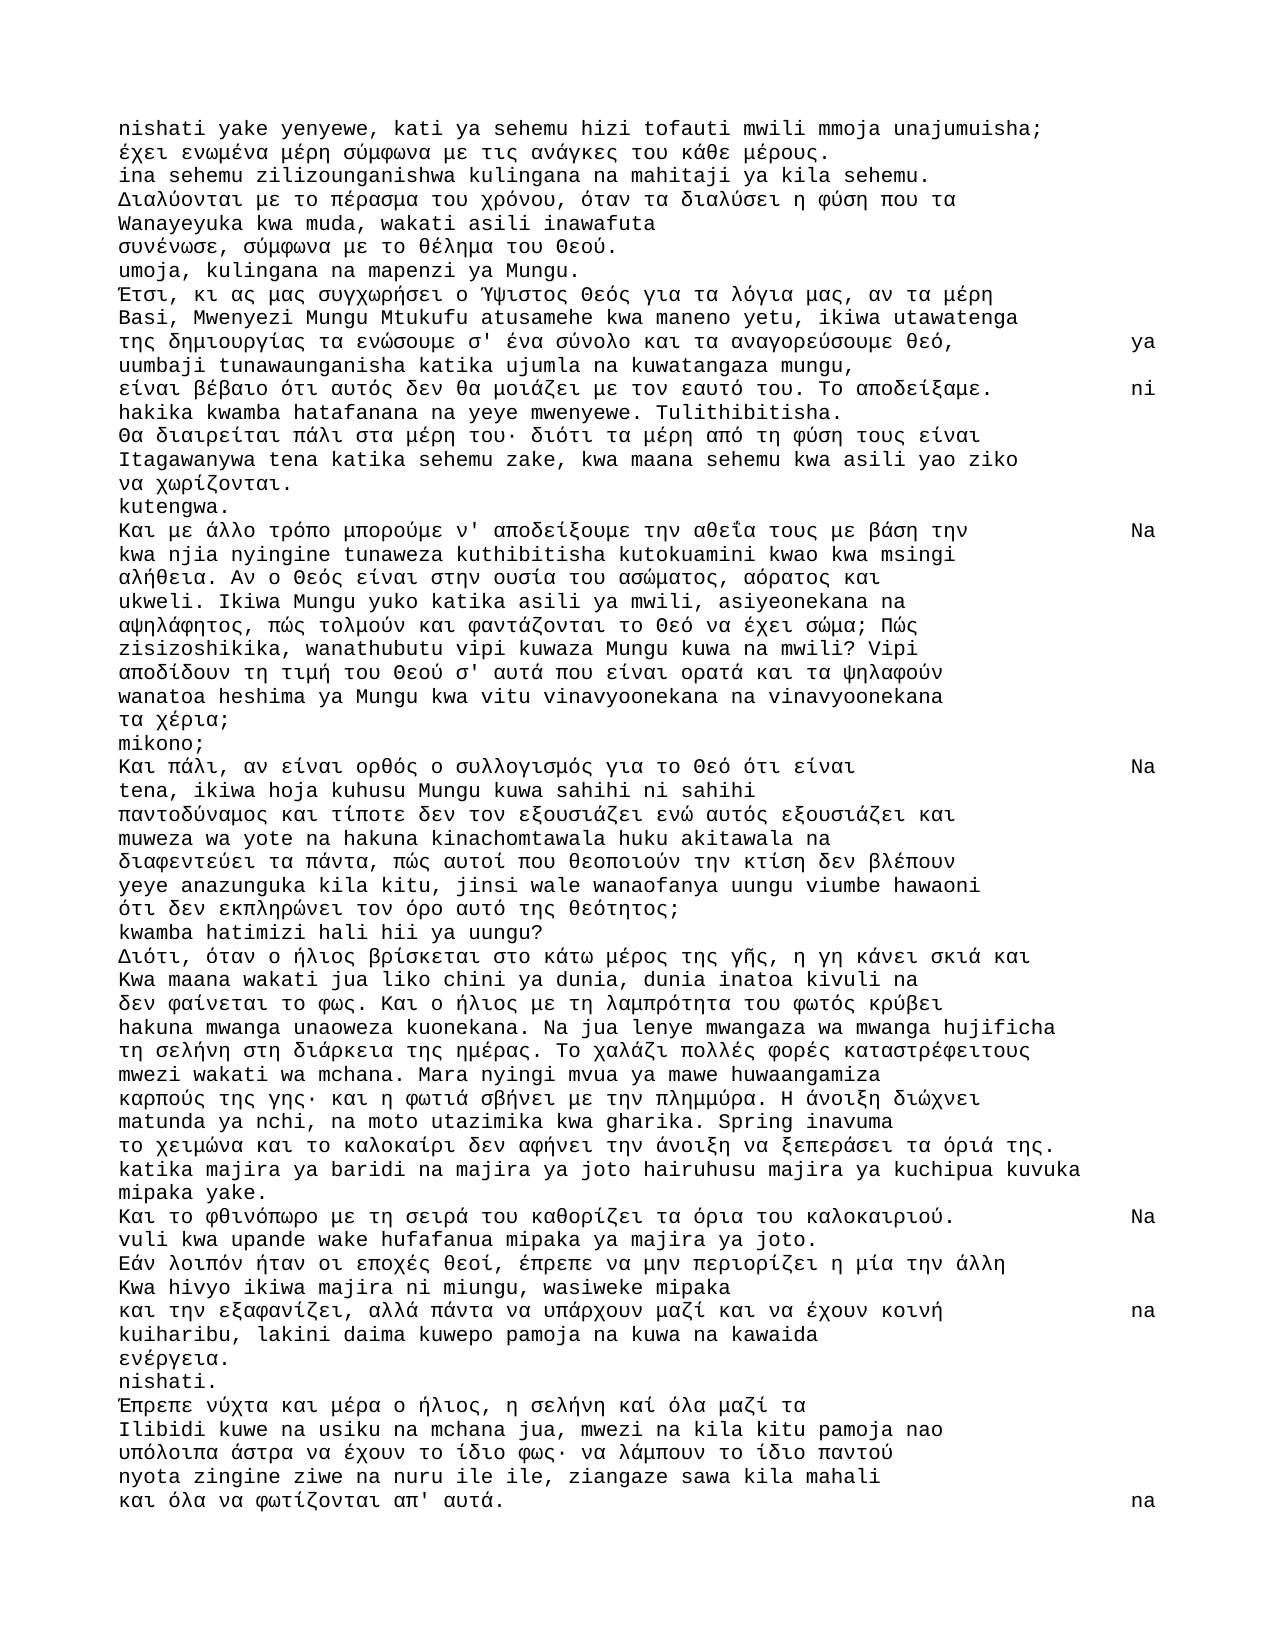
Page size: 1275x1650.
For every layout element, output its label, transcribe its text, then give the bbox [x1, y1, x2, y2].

text το χειμώνα και το καλοκαίρι δεν αφήνει την άνοιξη να ξεπεράσει τα όριά της. katika majira ya baridi na majira ya joto hairuhusu majira ya kuchipua kuvuka mipaka yake. [118, 1135, 1157, 1206]
text Διότι, όταν ο ήλιος βρίσκεται στο κάτω μέρος της γῆς, η γη κάνει σκιά και Kwa maana wakati jua liko chini ya dunia, dunia inatoa kivuli na [118, 946, 1157, 993]
text ενέργεια. nishati. [118, 1348, 1157, 1395]
text αλήθεια. Αν ο Θεός είναι στην ουσία του ασώματος, αόρατος και ukweli. Ikiwa Mungu yuko katika asili ya mwili, asiyeonekana na [118, 567, 1157, 615]
text είναι βέβαιο ότι αυτός δεν θα μοιάζει με τον εαυτό του. Το αποδείξαμε. ni hakika kwamba hatafanana na yeye mwenyewe. Tulithibitisha. [118, 378, 1157, 426]
text παντοδύναμος και τίποτε δεν τον εξουσιάζει ενώ αυτός εξουσιάζει και muweza wa yote na hakuna kinachomtawala huku akitawala na [118, 804, 1157, 851]
text αψηλάφητος, πώς τολμούν και φαντάζονται το Θεό να έχει σώμα; Πώς zisizoshikika, wanathubutu vipi kuwaza Mungu kuwa na mwili? Vipi [118, 615, 1157, 662]
text να χωρίζονται. kutengwa. [118, 473, 1157, 520]
text Έτσι, κι ας μας συγχωρήσει ο Ύψιστος Θεός για τα λόγια μας, αν τα μέρη Basi, Mwenyezi Mungu Mtukufu atusamehe kwa maneno yetu, ikiwa utawatenga [118, 284, 1157, 331]
text Και πάλι, αν είναι ορθός ο συλλογισμός για το Θεό ότι είναι Na tena, ikiwa hoja kuhusu Mungu kuwa sahihi ni sahihi [118, 757, 1157, 804]
text υπόλοιπα άστρα να έχουν το ίδιο φως· να λάμπουν το ίδιο παντού nyota zingine ziwe na nuru ile ile, ziangaze sawa kila mahali [118, 1442, 1157, 1489]
text δεν φαίνεται το φως. Και ο ήλιος με τη λαμπρότητα του φωτός κρύβει hakuna mwanga unaoweza kuonekana. Na jua lenye mwangaza wa mwanga hujificha [118, 993, 1157, 1040]
text έχει ενωμένα μέρη σύμφωνα με τις ανάγκες του κάθε μέρους. ina sehemu zilizounganishwa kulingana na mahitaji ya kila sehemu. [118, 142, 1157, 189]
text Διαλύονται με το πέρασμα του χρόνου, όταν τα διαλύσει η φύση που τα Wanayeyuka kwa muda, wakati asili inawafuta [118, 189, 1157, 236]
text καρπούς της γης· και η φωτιά σβήνει με την πλημμύρα. Η άνοιξη διώχνει matunda ya nchi, na moto utazimika kwa gharika. Spring inavuma [118, 1088, 1157, 1135]
text και όλα να φωτίζονται απ' αυτά. na [118, 1489, 1157, 1513]
text διαφεντεύει τα πάντα, πώς αυτοί που θεοποιούν την κτίση δεν βλέπουν yeye anazunguka kila kitu, jinsi wale wanaofanya uungu viumbe hawaoni [118, 851, 1157, 898]
text Θα διαιρείται πάλι στα μέρη του· διότι τα μέρη από τη φύση τους είναι Itagawanywa tena katika sehemu zake, kwa maana sehemu kwa asili yao ziko [118, 426, 1157, 473]
text nishati yake yenyewe, kati ya sehemu hizi tofauti mwili mmoja unajumuisha; [118, 118, 1157, 142]
text Έπρεπε νύχτα και μέρα ο ήλιος, η σελήνη καί όλα μαζί τα Ilibidi kuwe na usiku na mchana jua, mwezi na kila kitu pamoja nao [118, 1395, 1157, 1442]
text Εάν λοιπόν ήταν οι εποχές θεοί, έπρεπε να μην περιορίζει η μία την άλλη Kwa hivyo ikiwa majira ni miungu, wasiweke mipaka [118, 1253, 1157, 1300]
text της δημιουργίας τα ενώσουμε σ' ένα σύνολο και τα αναγορεύσουμε θεό, ya uumbaji tunawaunganisha katika ujumla na kuwatangaza mungu, [118, 331, 1157, 378]
text ότι δεν εκπληρώνει τον όρο αυτό της θεότητος; kwamba hatimizi hali hii ya uungu? [118, 898, 1157, 946]
text και την εξαφανίζει, αλλά πάντα να υπάρχουν μαζί και να έχουν κοινή na kuiharibu, lakini daima kuwepo pamoja na kuwa na kawaida [118, 1300, 1157, 1348]
text συνένωσε, σύμφωνα με το θέλημα του Θεού. umoja, kulingana na mapenzi ya Mungu. [118, 236, 1157, 284]
text Και το φθινόπωρο με τη σειρά του καθορίζει τα όρια του καλοκαιριού. Na vuli kwa upande wake hufafanua mipaka ya majira ya joto. [118, 1206, 1157, 1253]
text Και με άλλο τρόπο μπορούμε ν' αποδείξουμε την αθεΐα τους με βάση την Na kwa njia nyingine tunaweza kuthibitisha kutokuamini kwao kwa msingi [118, 520, 1157, 567]
text τα χέρια; mikono; [118, 709, 1157, 757]
text αποδίδουν τη τιμή του Θεού σ' αυτά που είναι ορατά και τα ψηλαφούν wanatoa heshima ya Mungu kwa vitu vinavyoonekana na vinavyoonekana [118, 662, 1157, 709]
text τη σελήνη στη διάρκεια της ημέρας. Το χαλάζι πολλές φορές καταστρέφειτους mwezi wakati wa mchana. Mara nyingi mvua ya mawe huwaangamiza [118, 1040, 1157, 1088]
